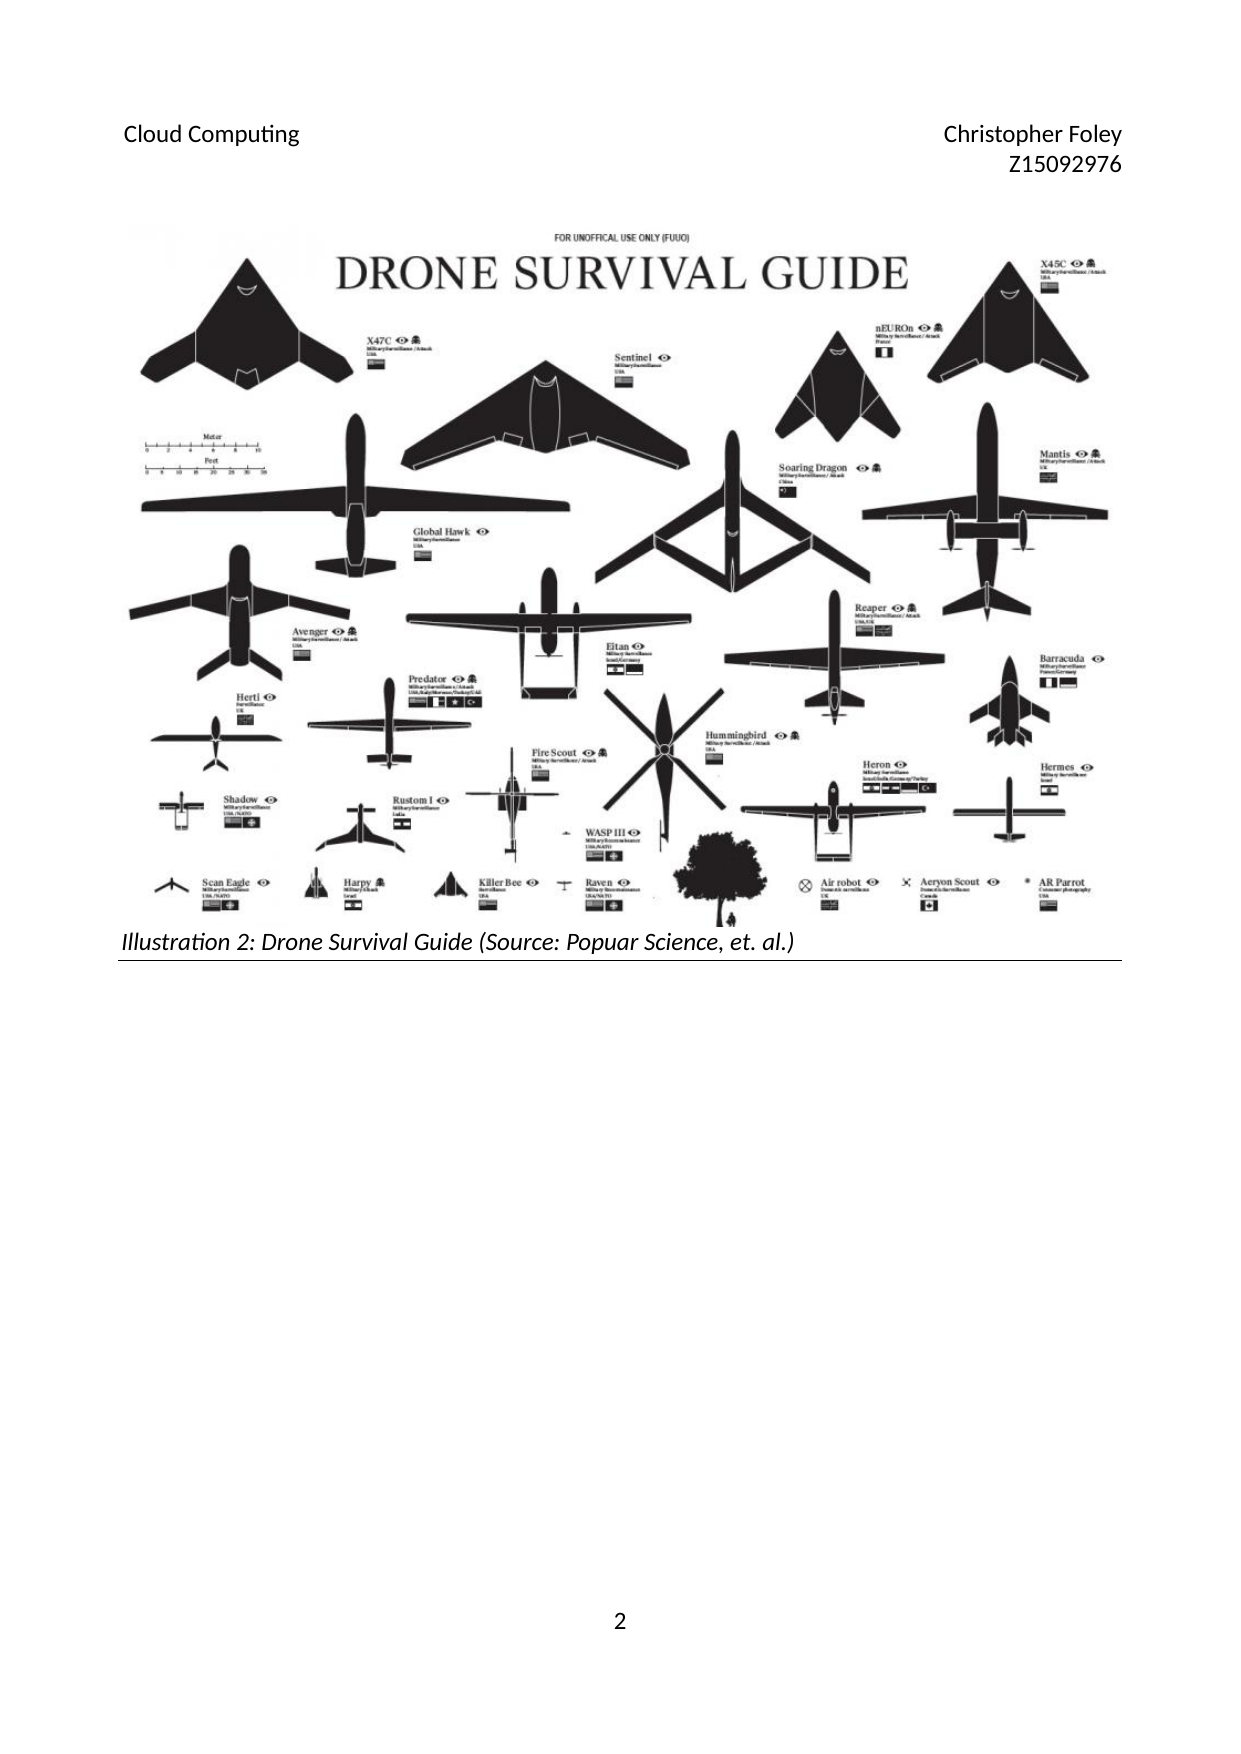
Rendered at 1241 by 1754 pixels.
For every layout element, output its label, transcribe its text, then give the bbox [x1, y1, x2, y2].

text Illustration 2: Drone Survival Guide (Source: Popuar Science, et. al.) [121, 927, 1125, 957]
picture [121, 224, 1125, 927]
